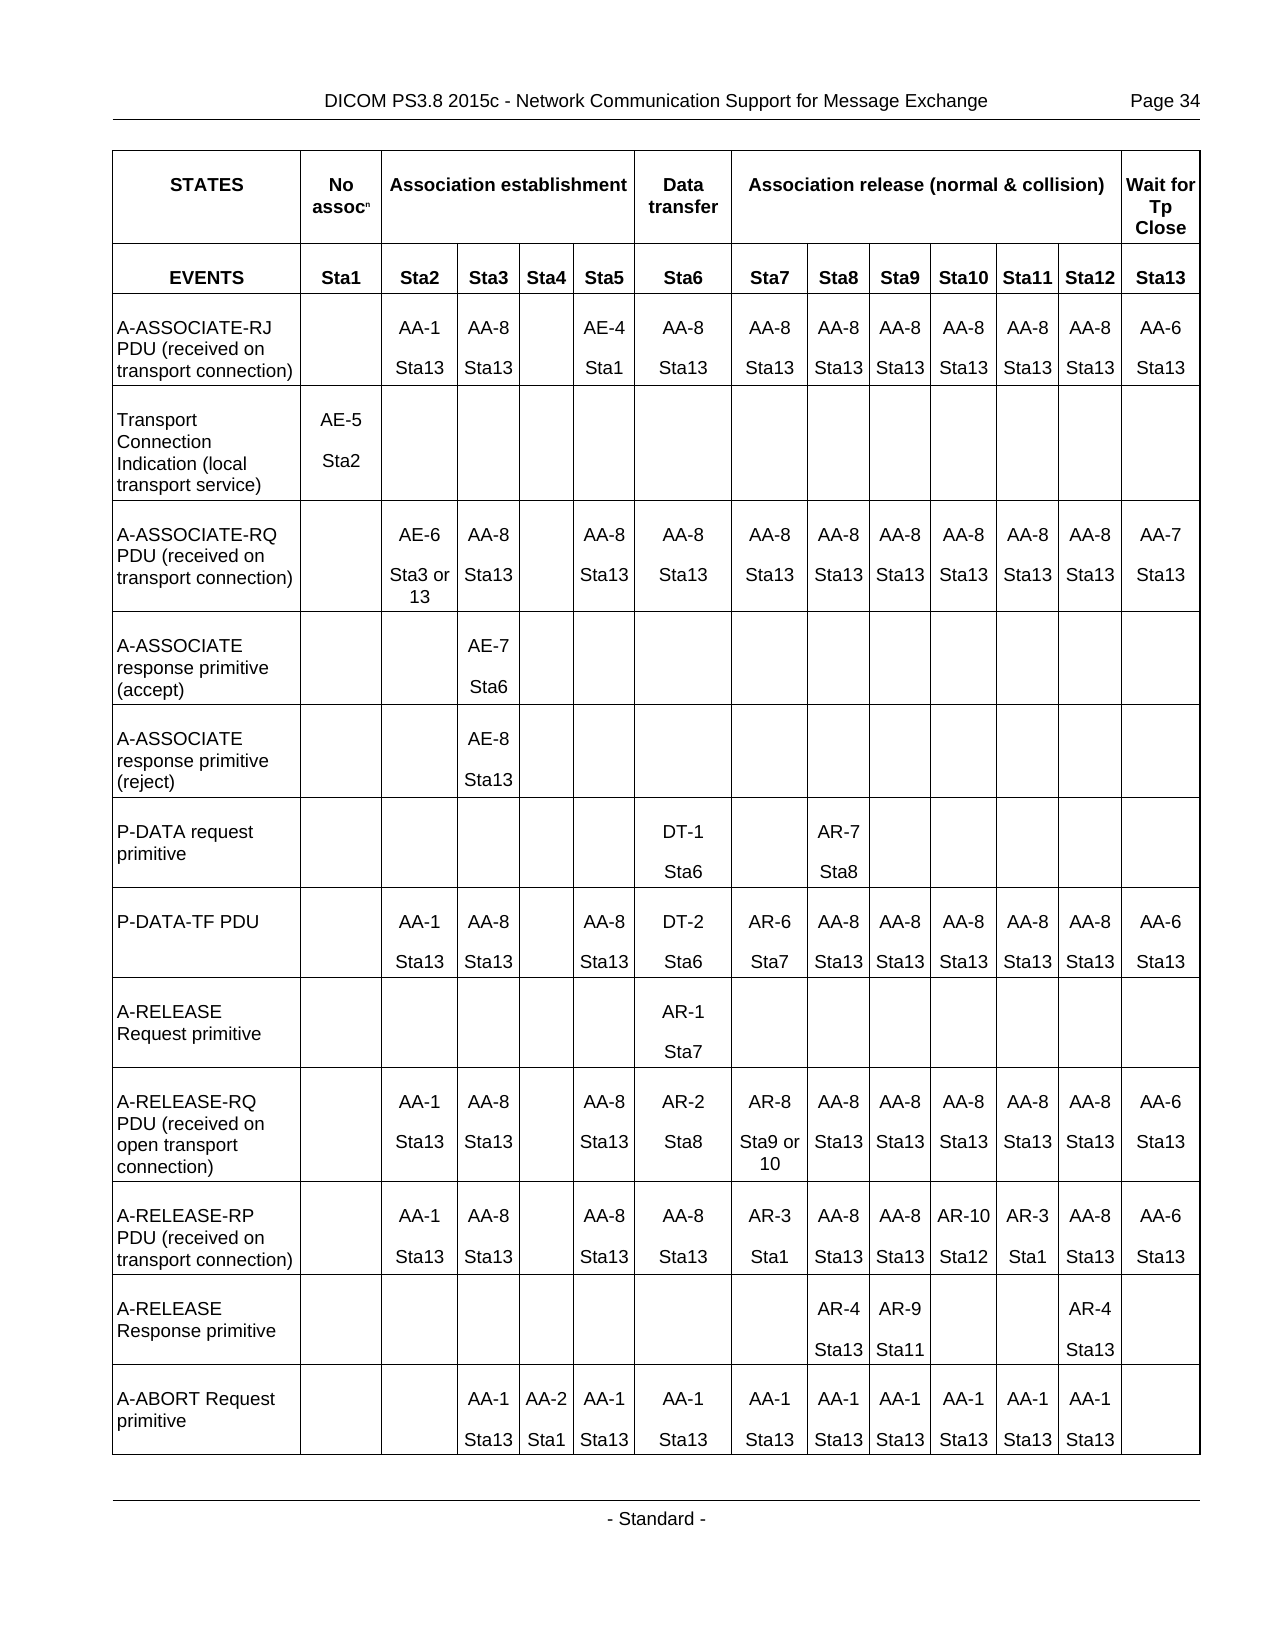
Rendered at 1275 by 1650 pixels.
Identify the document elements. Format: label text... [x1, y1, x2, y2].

table_cell [732, 1275, 807, 1364]
table_cell [301, 294, 381, 385]
table_cell DT-1 Sta6 [635, 798, 731, 887]
table_cell [1122, 386, 1199, 500]
table_cell [520, 1068, 573, 1181]
table_cell [520, 798, 573, 887]
table_cell AA-8 Sta13 [1059, 1182, 1121, 1274]
table_cell [458, 1275, 519, 1364]
table_cell AR-3 Sta1 [732, 1182, 807, 1274]
table_cell [808, 612, 869, 704]
table_cell [732, 612, 807, 704]
table_cell AE-6 Sta3 or 13 [382, 501, 457, 611]
table_cell [301, 501, 381, 611]
table_cell AR-4 Sta13 [1059, 1275, 1121, 1364]
table_cell Sta9 [870, 244, 930, 292]
table_cell [382, 705, 457, 797]
table_cell AE-7 Sta6 [458, 612, 519, 704]
table_cell [870, 798, 930, 887]
table_cell [458, 978, 519, 1067]
table_cell AA-6 Sta13 [1122, 294, 1199, 385]
table_cell AA-8 Sta13 [870, 888, 930, 977]
table_cell AA-8 Sta13 [808, 1068, 869, 1181]
table_header Association establishment [382, 151, 634, 243]
table_cell AE-4 Sta1 [574, 294, 634, 385]
table_cell [520, 294, 573, 385]
table_cell AA-8 Sta13 [458, 888, 519, 977]
table_cell AA-8 Sta13 [574, 1068, 634, 1181]
table_cell [382, 612, 457, 704]
table_cell [301, 1068, 381, 1181]
table_cell [574, 798, 634, 887]
table_cell [997, 612, 1058, 704]
table_cell AA-7 Sta13 [1122, 501, 1199, 611]
table_cell AA-1 Sta13 [574, 1365, 634, 1454]
table_cell Sta12 [1059, 244, 1121, 292]
table_cell AA-1 Sta13 [382, 294, 457, 385]
table_cell AA-8 Sta13 [635, 294, 731, 385]
table_header Data transfer [635, 151, 731, 243]
table_cell AA-1 Sta13 [635, 1365, 731, 1454]
table_cell [635, 612, 731, 704]
table_cell P-DATA request primitive [113, 798, 300, 887]
table_cell AA-8 Sta13 [574, 888, 634, 977]
table_cell AA-8 Sta13 [635, 1182, 731, 1274]
table_cell AA-8 Sta13 [870, 501, 930, 611]
table_cell AA-8 Sta13 [997, 888, 1058, 977]
table_cell [931, 798, 996, 887]
table_cell Sta13 [1122, 244, 1199, 292]
table_cell [931, 386, 996, 500]
table_cell AR-4 Sta13 [808, 1275, 869, 1364]
table_cell AA-8 Sta13 [458, 1068, 519, 1181]
table_cell AR-6 Sta7 [732, 888, 807, 977]
table_cell [458, 386, 519, 500]
table_cell AA-1 Sta13 [458, 1365, 519, 1454]
table_cell AA-8 Sta13 [997, 501, 1058, 611]
table_cell [301, 798, 381, 887]
table_cell [301, 1365, 381, 1454]
table_cell AA-8 Sta13 [458, 294, 519, 385]
table_cell Sta7 [732, 244, 807, 292]
table_cell AA-1 Sta13 [732, 1365, 807, 1454]
table_cell AA-8 Sta13 [808, 294, 869, 385]
table_cell A-RELEASE Response primitive [113, 1275, 300, 1364]
table_cell AR-10 Sta12 [931, 1182, 996, 1274]
table_cell [931, 978, 996, 1067]
table_cell Sta11 [997, 244, 1058, 292]
table_cell AA-6 Sta13 [1122, 1068, 1199, 1181]
table_cell [520, 501, 573, 611]
table_cell AA-8 Sta13 [808, 1182, 869, 1274]
table_cell AA-8 Sta13 [1059, 501, 1121, 611]
table_cell P-DATA-TF PDU [113, 888, 300, 977]
table_cell [301, 888, 381, 977]
table_cell Transport Connection Indication (local transport service) [113, 386, 300, 500]
table_cell [1122, 978, 1199, 1067]
table_cell AA-8 Sta13 [574, 501, 634, 611]
table_cell [574, 386, 634, 500]
table_cell [808, 978, 869, 1067]
table_cell Sta1 [301, 244, 381, 292]
table_cell [1122, 798, 1199, 887]
table_cell [808, 386, 869, 500]
table_cell [1122, 1275, 1199, 1364]
table_cell Sta4 [520, 244, 573, 292]
table_cell [520, 386, 573, 500]
table_cell [1122, 1365, 1199, 1454]
table_cell [1059, 798, 1121, 887]
table_cell [382, 1275, 457, 1364]
table_cell AR-2 Sta8 [635, 1068, 731, 1181]
table_cell AR-1 Sta7 [635, 978, 731, 1067]
table_cell AA-8 Sta13 [931, 501, 996, 611]
table_cell [520, 1182, 573, 1274]
table_cell [520, 888, 573, 977]
table_cell EVENTS [113, 244, 300, 292]
table_cell A-RELEASE-RP PDU (received on transport connection) [113, 1182, 300, 1274]
table_cell [808, 705, 869, 797]
table_cell [997, 1275, 1058, 1364]
table_cell [520, 705, 573, 797]
table_cell [301, 978, 381, 1067]
table_cell AR-9 Sta11 [870, 1275, 930, 1364]
table_cell AE-8 Sta13 [458, 705, 519, 797]
table_cell [997, 705, 1058, 797]
table_cell AA-1 Sta13 [1059, 1365, 1121, 1454]
table_cell AA-8 Sta13 [732, 501, 807, 611]
table_cell [382, 978, 457, 1067]
table_cell Sta2 [382, 244, 457, 292]
table_cell [382, 1365, 457, 1454]
table_cell [301, 1182, 381, 1274]
table_cell [870, 705, 930, 797]
table_cell A-RELEASE-RQ PDU (received on open transport connection) [113, 1068, 300, 1181]
table_cell [1059, 705, 1121, 797]
table_cell [520, 1275, 573, 1364]
table_cell AA-8 Sta13 [458, 1182, 519, 1274]
table_cell AA-1 Sta13 [931, 1365, 996, 1454]
table_cell [870, 978, 930, 1067]
table_cell [1122, 612, 1199, 704]
table_cell [635, 705, 731, 797]
table_cell AR-8 Sta9 or 10 [732, 1068, 807, 1181]
table_cell AA-8 Sta13 [931, 294, 996, 385]
table_cell [635, 1275, 731, 1364]
table_cell [732, 798, 807, 887]
table_cell AA-8 Sta13 [997, 1068, 1058, 1181]
table_cell Sta8 [808, 244, 869, 292]
table_header Wait for Tp Close [1122, 151, 1199, 243]
table_cell AA-1 Sta13 [997, 1365, 1058, 1454]
table_cell [870, 612, 930, 704]
table_cell [732, 705, 807, 797]
table_cell DT-2 Sta6 [635, 888, 731, 977]
table_cell AA-8 Sta13 [870, 294, 930, 385]
table_cell AA-8 Sta13 [732, 294, 807, 385]
table_cell AA-8 Sta13 [458, 501, 519, 611]
table_cell [520, 978, 573, 1067]
table_cell AA-8 Sta13 [870, 1068, 930, 1181]
table_cell [732, 386, 807, 500]
table_cell [1059, 978, 1121, 1067]
table_cell [997, 386, 1058, 500]
table_cell [732, 978, 807, 1067]
table_cell AA-1 Sta13 [382, 1068, 457, 1181]
table_cell AA-1 Sta13 [382, 888, 457, 977]
table_cell A-ASSOCIATE-RJ PDU (received on transport connection) [113, 294, 300, 385]
table_cell AA-8 Sta13 [870, 1182, 930, 1274]
table_cell [574, 1275, 634, 1364]
table_cell [458, 798, 519, 887]
table_cell [931, 1275, 996, 1364]
table_cell [870, 386, 930, 500]
table_cell [931, 705, 996, 797]
table_cell AA-8 Sta13 [1059, 1068, 1121, 1181]
table_cell [301, 705, 381, 797]
table_cell [574, 612, 634, 704]
table_cell AA-8 Sta13 [574, 1182, 634, 1274]
table_cell AA-8 Sta13 [1059, 888, 1121, 977]
table_cell AA-8 Sta13 [808, 501, 869, 611]
table_cell AA-8 Sta13 [931, 1068, 996, 1181]
table_cell [1122, 705, 1199, 797]
table_cell AA-8 Sta13 [997, 294, 1058, 385]
table_cell [520, 612, 573, 704]
table_cell [382, 798, 457, 887]
table_cell AA-6 Sta13 [1122, 1182, 1199, 1274]
table_cell [574, 978, 634, 1067]
table_cell [1059, 386, 1121, 500]
table_cell Sta3 [458, 244, 519, 292]
table_cell A-ABORT Request primitive [113, 1365, 300, 1454]
table_cell A-RELEASE Request primitive [113, 978, 300, 1067]
table_cell [301, 1275, 381, 1364]
table_cell [301, 612, 381, 704]
table_cell AA-2 Sta1 [520, 1365, 573, 1454]
table_cell AA-8 Sta13 [635, 501, 731, 611]
table_cell [931, 612, 996, 704]
table_cell Sta10 [931, 244, 996, 292]
table_cell A-ASSOCIATE response primitive (accept) [113, 612, 300, 704]
table_header Association release (normal & collision) [732, 151, 1121, 243]
table_cell AA-1 Sta13 [808, 1365, 869, 1454]
table_cell AA-8 Sta13 [808, 888, 869, 977]
table_cell [1059, 612, 1121, 704]
table_header STATES [113, 151, 300, 243]
table_cell AA-8 Sta13 [931, 888, 996, 977]
table_cell AA-8 Sta13 [1059, 294, 1121, 385]
table_cell [635, 386, 731, 500]
table_cell Sta5 [574, 244, 634, 292]
table_cell A-ASSOCIATE-RQ PDU (received on transport connection) [113, 501, 300, 611]
table_cell [382, 386, 457, 500]
table_cell AA-1 Sta13 [870, 1365, 930, 1454]
table_cell AR-7 Sta8 [808, 798, 869, 887]
table_cell [997, 798, 1058, 887]
table_cell AE-5 Sta2 [301, 386, 381, 500]
table_cell [574, 705, 634, 797]
table_header No assocn [301, 151, 381, 243]
table_cell AA-1 Sta13 [382, 1182, 457, 1274]
table_cell [997, 978, 1058, 1067]
table_cell AR-3 Sta1 [997, 1182, 1058, 1274]
table_cell Sta6 [635, 244, 731, 292]
table_cell AA-6 Sta13 [1122, 888, 1199, 977]
table_cell A-ASSOCIATE response primitive (reject) [113, 705, 300, 797]
